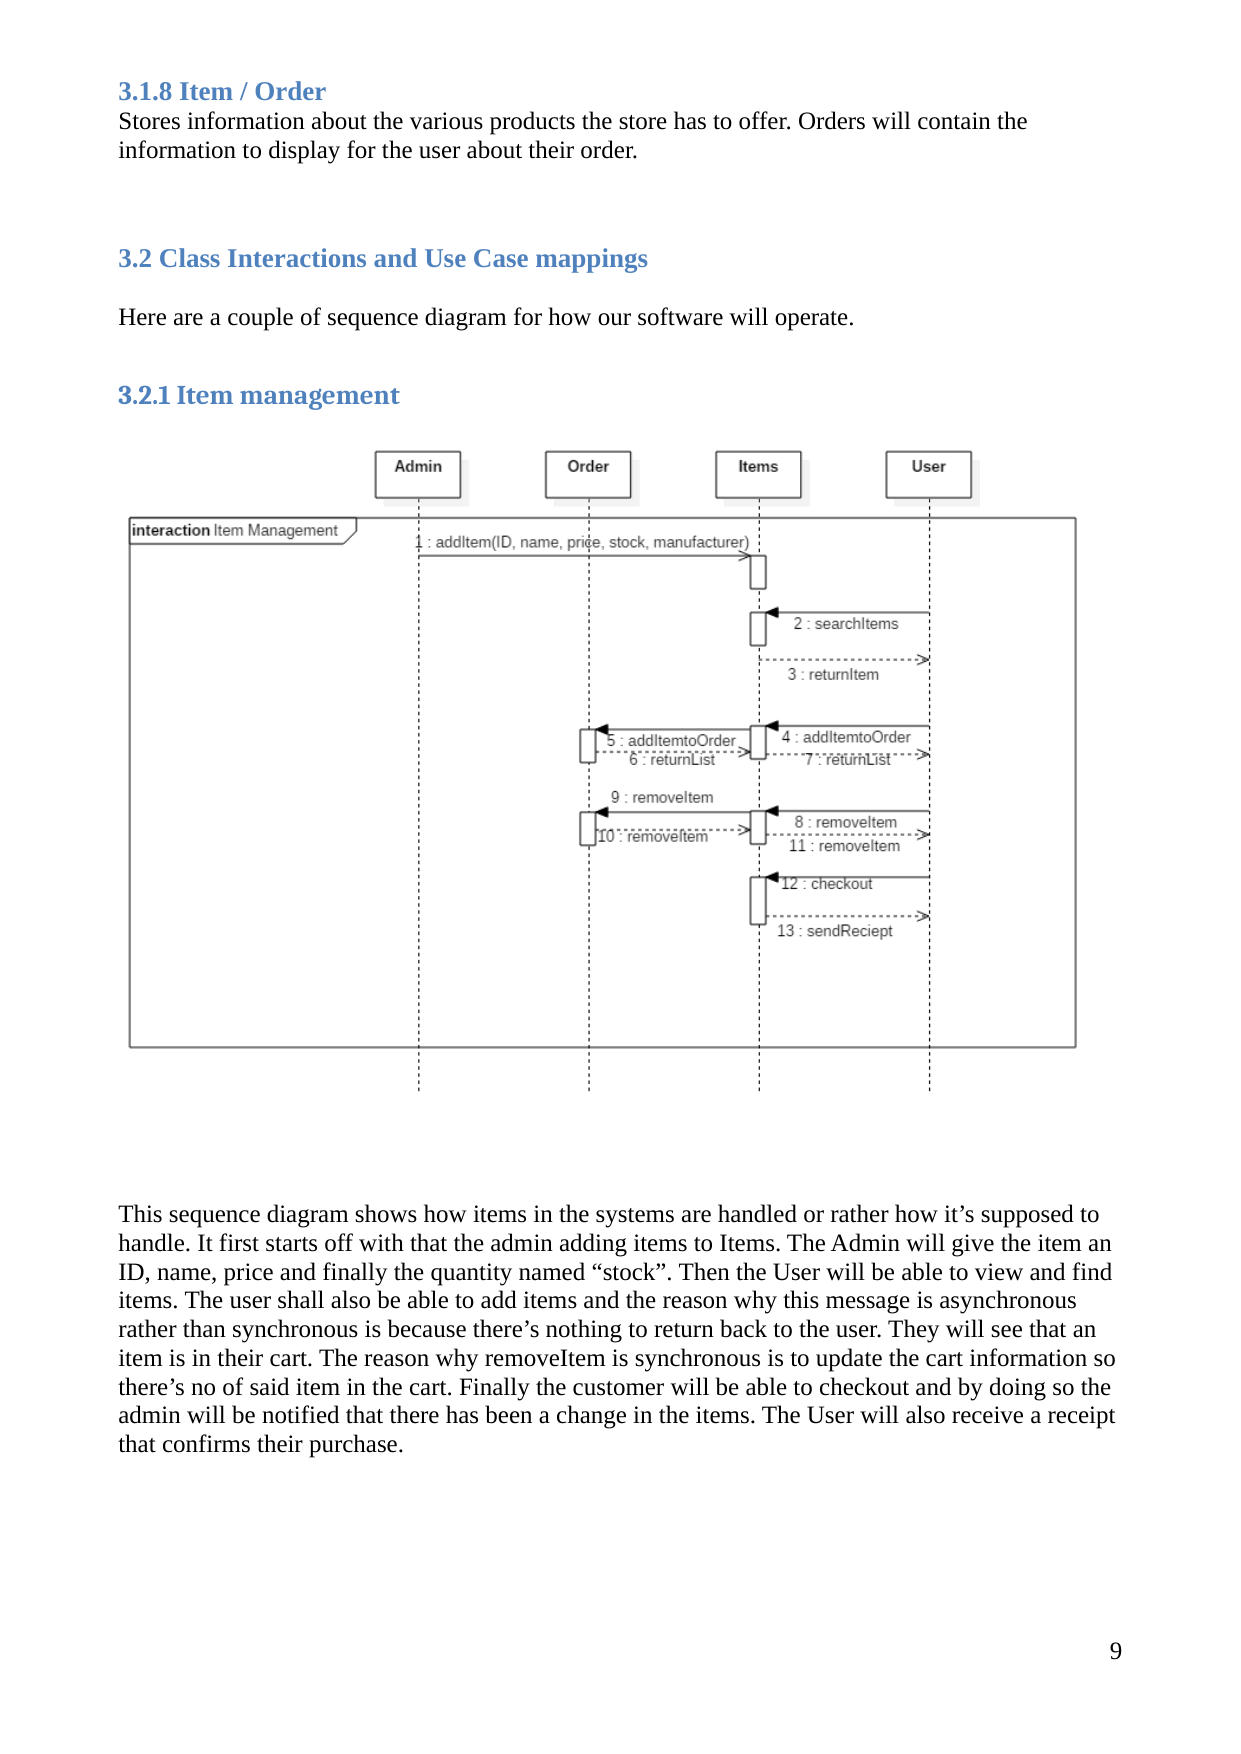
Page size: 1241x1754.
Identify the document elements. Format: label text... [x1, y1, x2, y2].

subtitle 3.2.1 Item management [118, 380, 1122, 411]
subtitle Class Interactions and Use Case mappings [118, 242, 1122, 273]
text Here are a couple of sequence diagram for how our software will operate. [118, 302, 1122, 331]
text Stores information about the various products the store has to offer. Orders will contain the information to display for the user about their order. [118, 106, 1122, 164]
subtitle 3.1.8 Item / Order [118, 75, 1122, 106]
text This sequence diagram shows how items in the systems are handled or rather how it’s supposed to handle. It first starts off with that the admin adding items to Items. The Admin will give the item an ID, name, price and finally the quantity named “stock”. Then the User will be able to view and find items. The user shall also be able to add items and the reason why this message is asynchronous rather than synchronous is because there’s nothing to return back to the user. They will see that an item is in their cart. The reason why removeItem is synchronous is to update the cart information so there’s no of said item in the cart. Finally the customer will be able to checkout and by doing so the admin will be notified that there has been a change in the items. The User will also receive a receipt that confirms their purchase. [118, 1199, 1122, 1458]
picture [118, 440, 1123, 1142]
